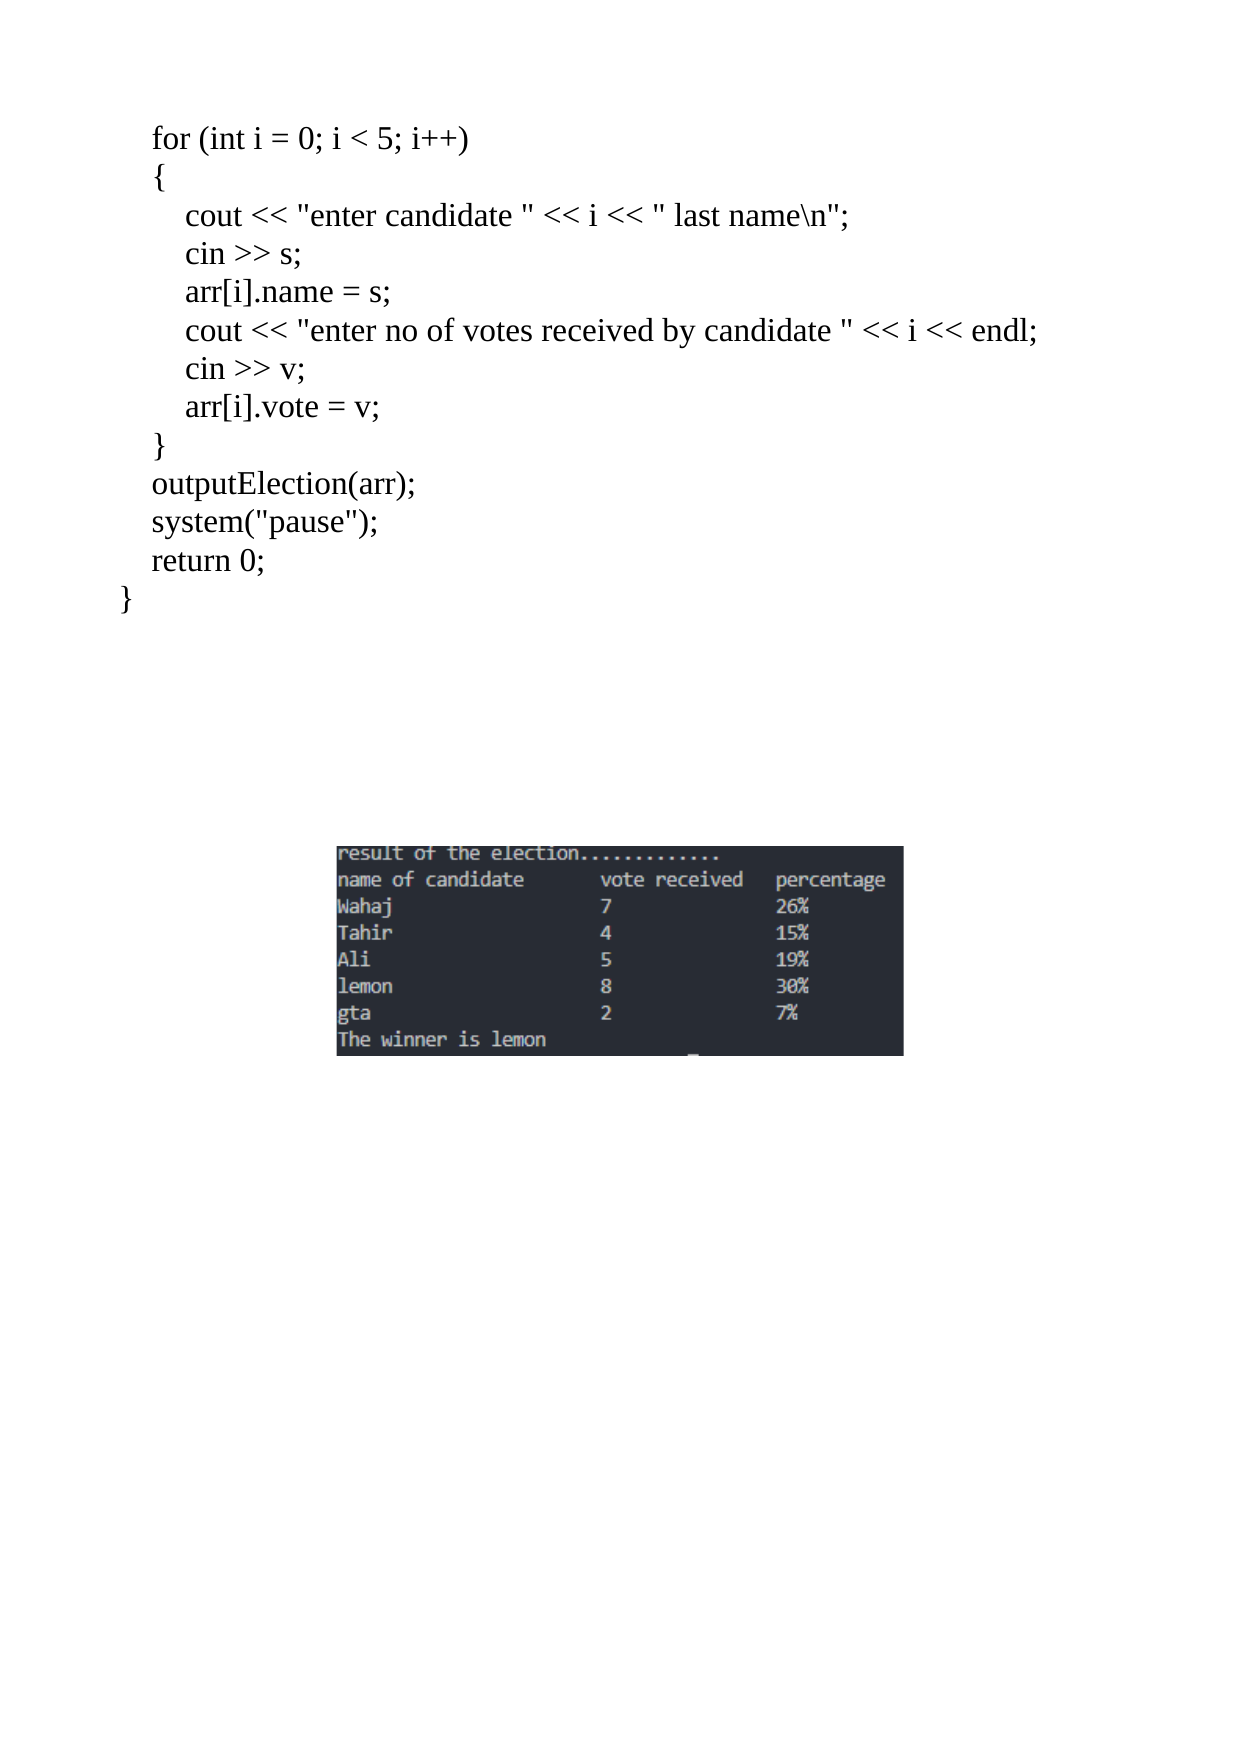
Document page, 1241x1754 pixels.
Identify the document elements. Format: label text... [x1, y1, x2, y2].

picture [336, 846, 904, 1056]
text } [118, 425, 1122, 463]
text cin >> v; [118, 348, 1122, 386]
text return 0; [118, 540, 1122, 578]
text } [118, 578, 1122, 616]
text cout << "enter no of votes received by candidate " << i << endl; [118, 310, 1122, 348]
text { [118, 156, 1122, 195]
text cin >> s; [118, 233, 1122, 271]
text for (int i = 0; i < 5; i++) [118, 118, 1122, 156]
text arr[i].vote = v; [118, 386, 1122, 425]
text outputElection(arr); [118, 463, 1122, 501]
text cout << "enter candidate " << i << " last name\n"; [118, 195, 1122, 233]
text arr[i].name = s; [118, 271, 1122, 310]
text system("pause"); [118, 501, 1122, 540]
